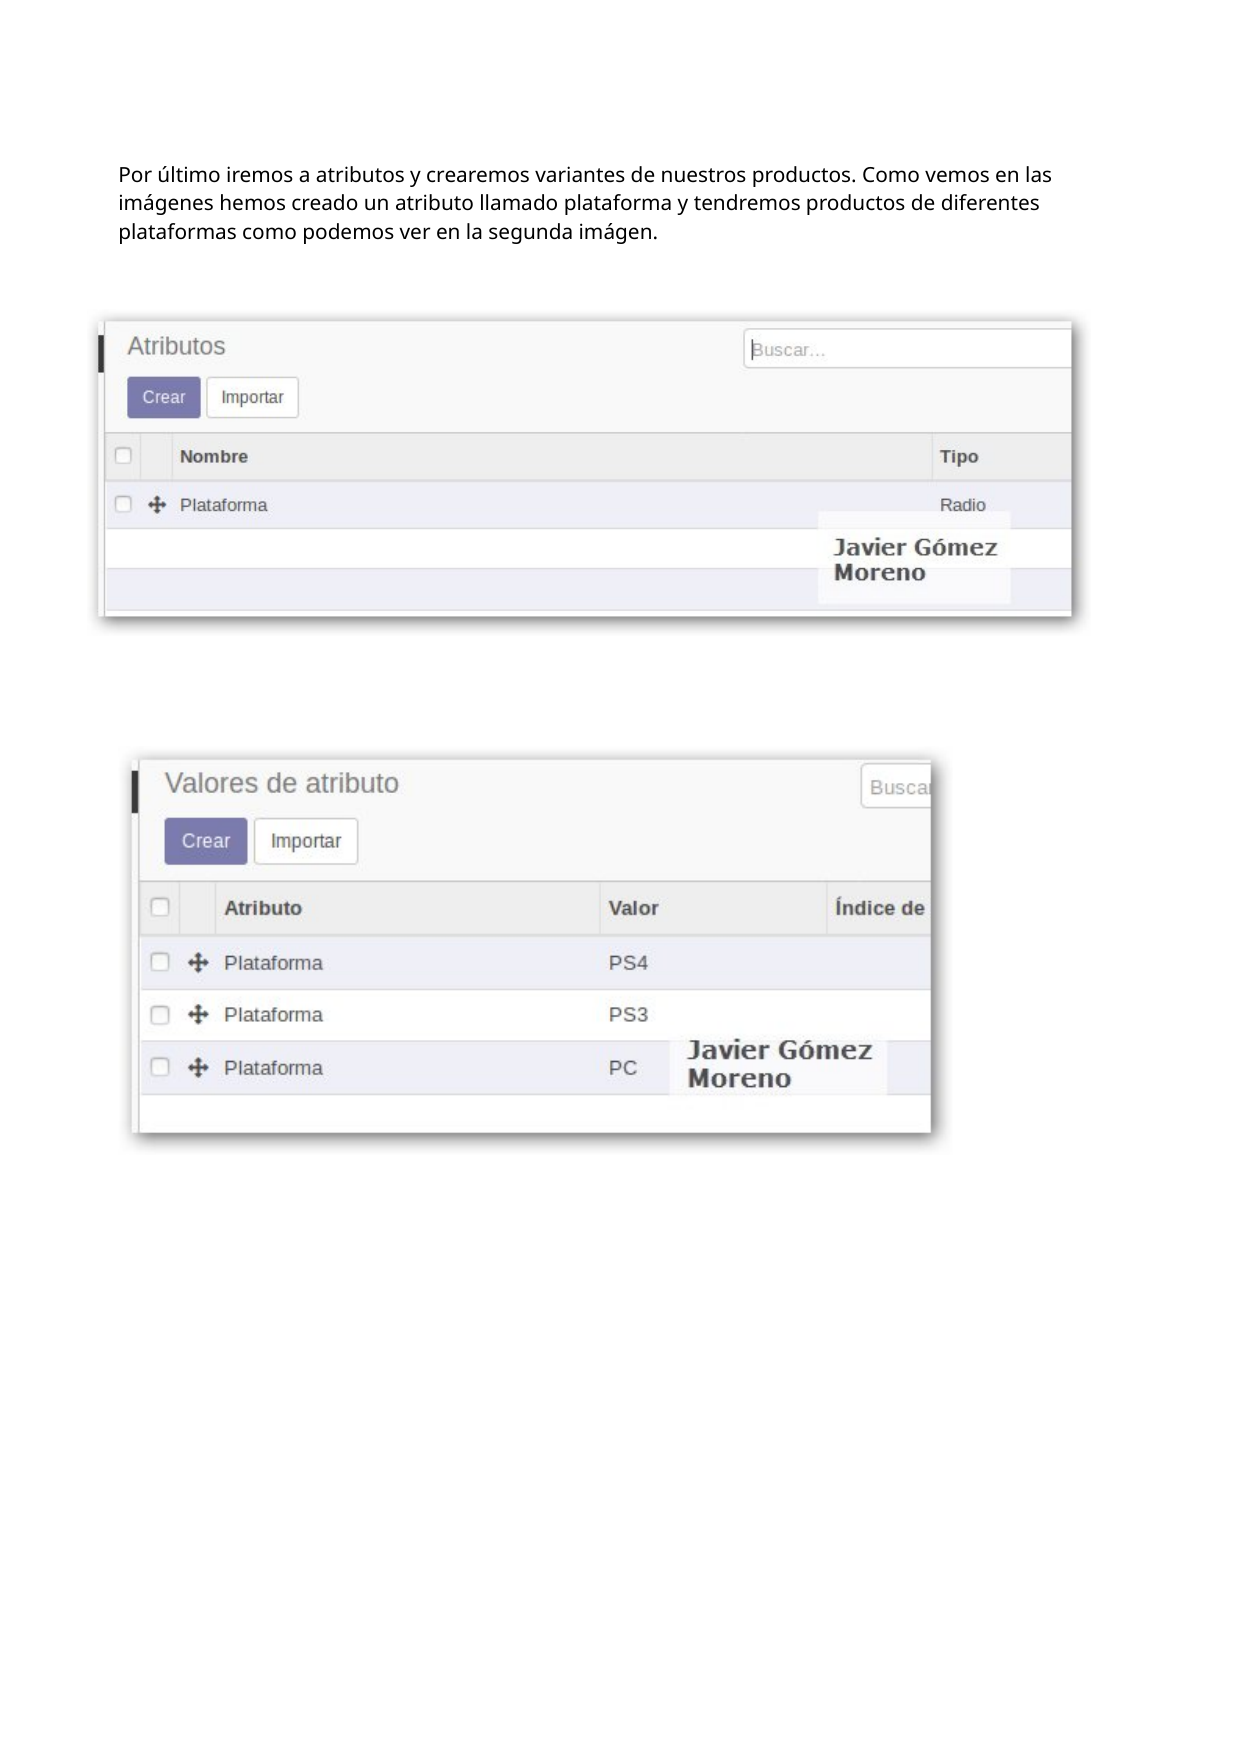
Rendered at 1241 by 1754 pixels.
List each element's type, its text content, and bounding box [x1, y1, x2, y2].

text Por último iremos a atributos y crearemos variantes de nuestros productos. Como vemos en las imágenes hemos creado un atributo llamado plataforma y tendremos productos de diferentes plataformas como podemos ver en la segunda imágen. [118, 160, 1122, 245]
picture [118, 746, 953, 1155]
picture [86, 309, 1091, 636]
